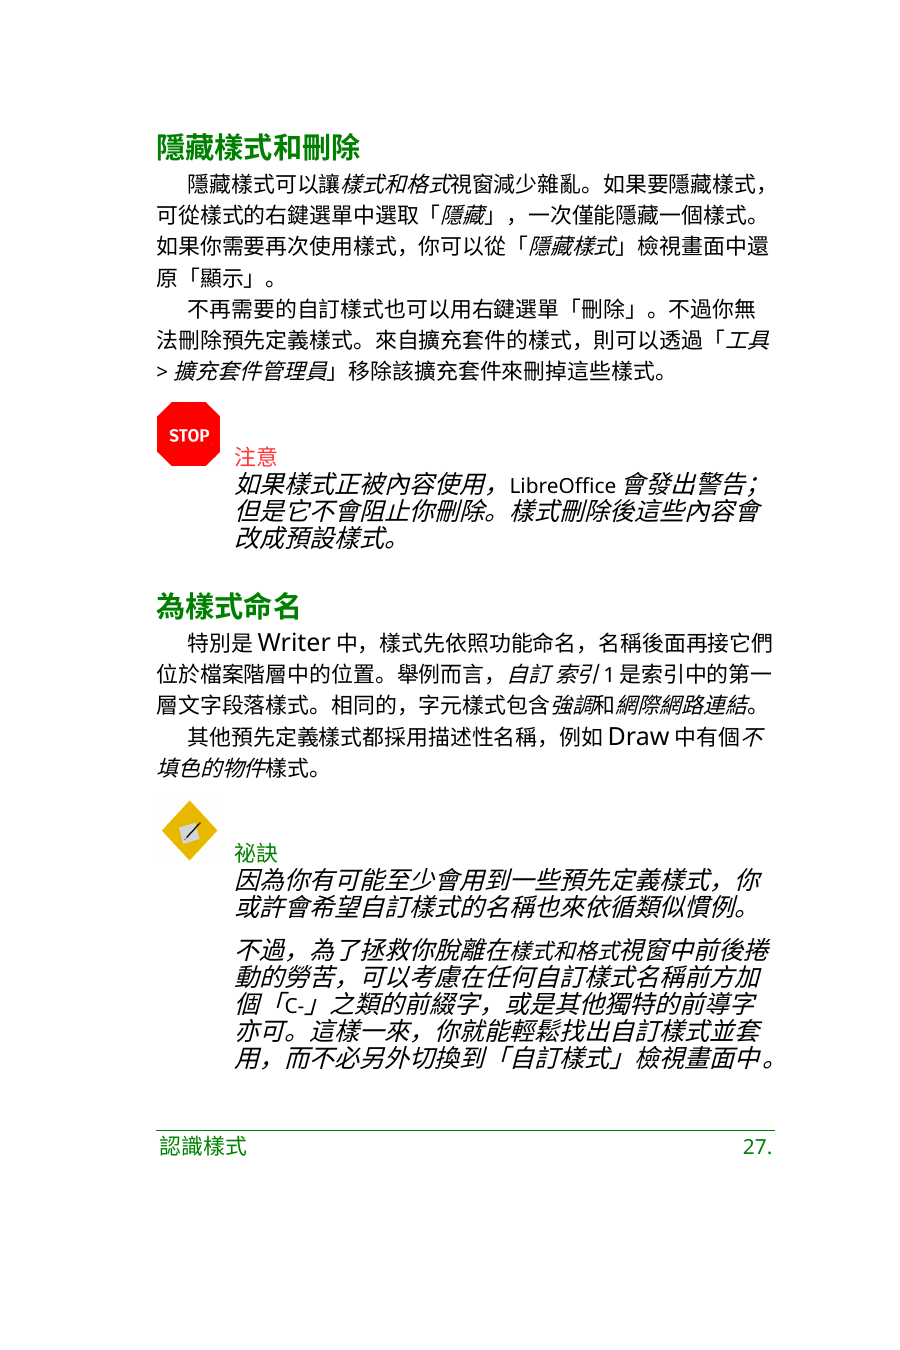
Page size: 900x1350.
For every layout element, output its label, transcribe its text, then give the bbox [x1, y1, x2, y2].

picture [157, 402, 220, 466]
text 不再需要的自訂樣式也可以用右鍵選單「刪除」。不過你無法刪除預先定義樣式。來自擴充套件的樣式，則可以透過「工具 > 擴充套件管理員」移除該擴充套件來刪掉這些樣式。 [156, 292, 775, 386]
text 如果樣式正被內容使用，LibreOffice會發出警告；但是它不會阻止你刪除。樣式刪除後這些內容會改成預設樣式。 [234, 471, 775, 553]
list 注意 [156, 402, 775, 471]
subtitle 為樣式命名 [156, 584, 775, 626]
subtitle 隱藏樣式和刪除 [156, 125, 775, 167]
text 不過，為了拯救你脫離在樣式和格式視窗中前後捲動的勞苦，可以考慮在任何自訂樣式名稱前方加個「C-」之類的前綴字，或是其他獨特的前導字亦可。這樣一來，你就能輕鬆找出自訂樣式並套用，而不必另外切換到「自訂樣式」檢視畫面中。 [234, 938, 775, 1073]
list 祕訣 [156, 798, 775, 868]
text 因為你有可能至少會用到一些預先定義樣式，你或許會希望自訂樣式的名稱也來依循類似慣例。 [234, 868, 775, 922]
text 隱藏樣式可以讓樣式和格式視窗減少雜亂。如果要隱藏樣式，可從樣式的右鍵選單中選取「隱藏」，一次僅能隱藏一個樣式。如果你需要再次使用樣式，你可以從「隱藏樣式」檢視畫面中還原「顯示」。 [156, 167, 775, 292]
picture [157, 799, 220, 862]
text 其他預先定義樣式都採用描述性名稱，例如Draw中有個不填色的物件樣式。 [156, 720, 775, 782]
text 特別是Writer中，樣式先依照功能命名，名稱後面再接它們位於檔案階層中的位置。舉例而言，自訂 索引1是索引中的第一層文字段落樣式。相同的，字元樣式包含強調和網際網路連結。 [156, 626, 775, 720]
